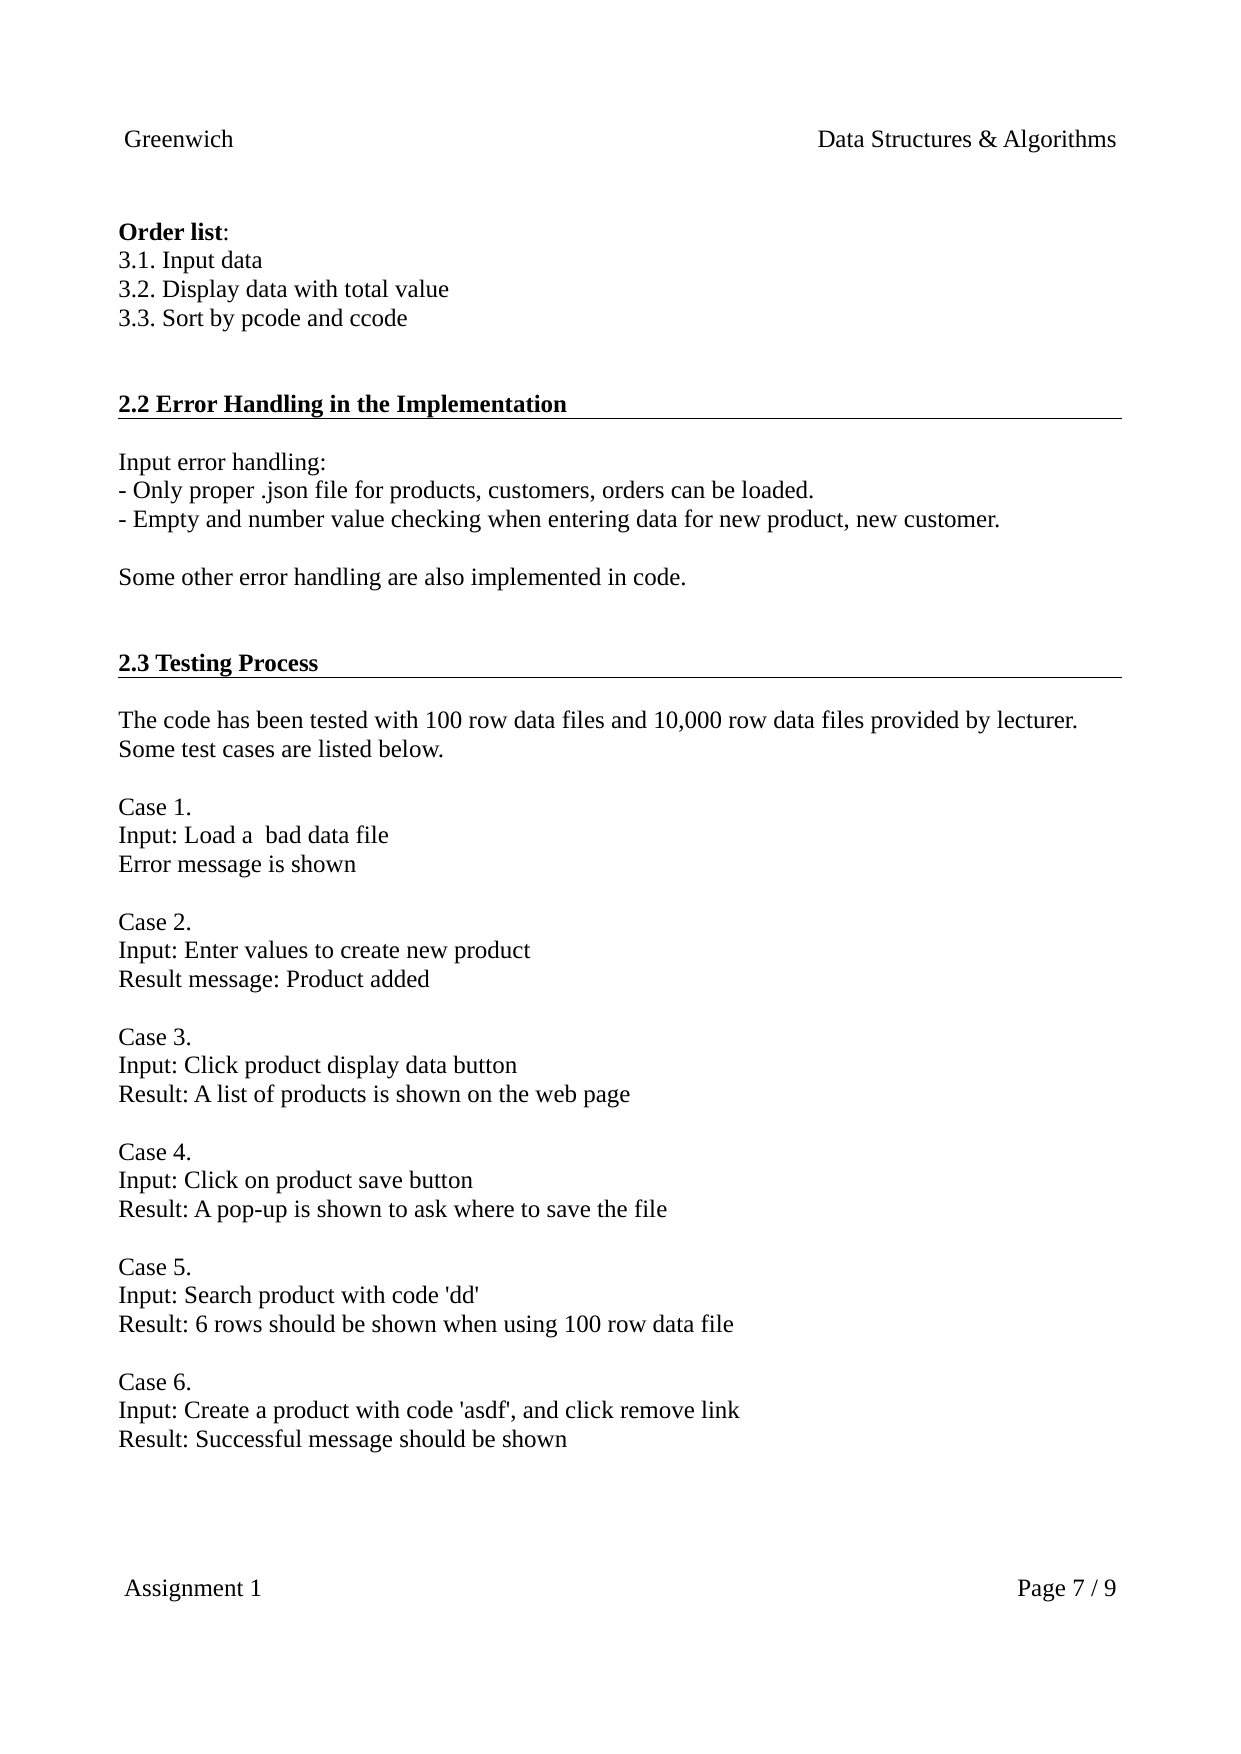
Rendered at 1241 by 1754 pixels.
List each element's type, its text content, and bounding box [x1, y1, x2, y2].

text Case 1. [118, 792, 1122, 821]
text The code has been tested with 100 row data files and 10,000 row data files provided by lecturer. Some test cases are listed below. [118, 706, 1122, 763]
subtitle 2.2 Error Handling in the Implementation [118, 389, 1122, 418]
text Result: Successful message should be shown [118, 1424, 1122, 1453]
text Result: 6 rows should be shown when using 100 row data file [118, 1309, 1122, 1338]
text 3.3. Sort by pcode and ccode [118, 303, 1122, 332]
text Case 6. [118, 1367, 1122, 1396]
text 3.1. Input data [118, 245, 1122, 274]
text Input: Create a product with code 'asdf', and click remove link [118, 1396, 1122, 1424]
text Case 4. [118, 1137, 1122, 1166]
text Case 5. [118, 1252, 1122, 1281]
text Result message: Product added [118, 964, 1122, 993]
text Input error handling: [118, 447, 1122, 475]
text Case 3. [118, 1022, 1122, 1051]
text - Only proper .json file for products, customers, orders can be loaded. [118, 475, 1122, 504]
text Error message is shown [118, 849, 1122, 878]
text Order list: [118, 217, 1122, 245]
text 3.2. Display data with total value [118, 274, 1122, 303]
text Input: Click product display data button [118, 1051, 1122, 1079]
text Input: Enter values to create new product [118, 936, 1122, 964]
subtitle 2.3 Testing Process [118, 648, 1122, 677]
text Input: Search product with code 'dd' [118, 1281, 1122, 1309]
text Result: A pop-up is shown to ask where to save the file [118, 1194, 1122, 1223]
text Input: Click on product save button [118, 1166, 1122, 1194]
text Some other error handling are also implemented in code. [118, 562, 1122, 590]
text Case 2. [118, 907, 1122, 936]
text - Empty and number value checking when entering data for new product, new customer. [118, 504, 1122, 533]
text Input: Load a bad data file [118, 821, 1122, 849]
text Result: A list of products is shown on the web page [118, 1079, 1122, 1108]
